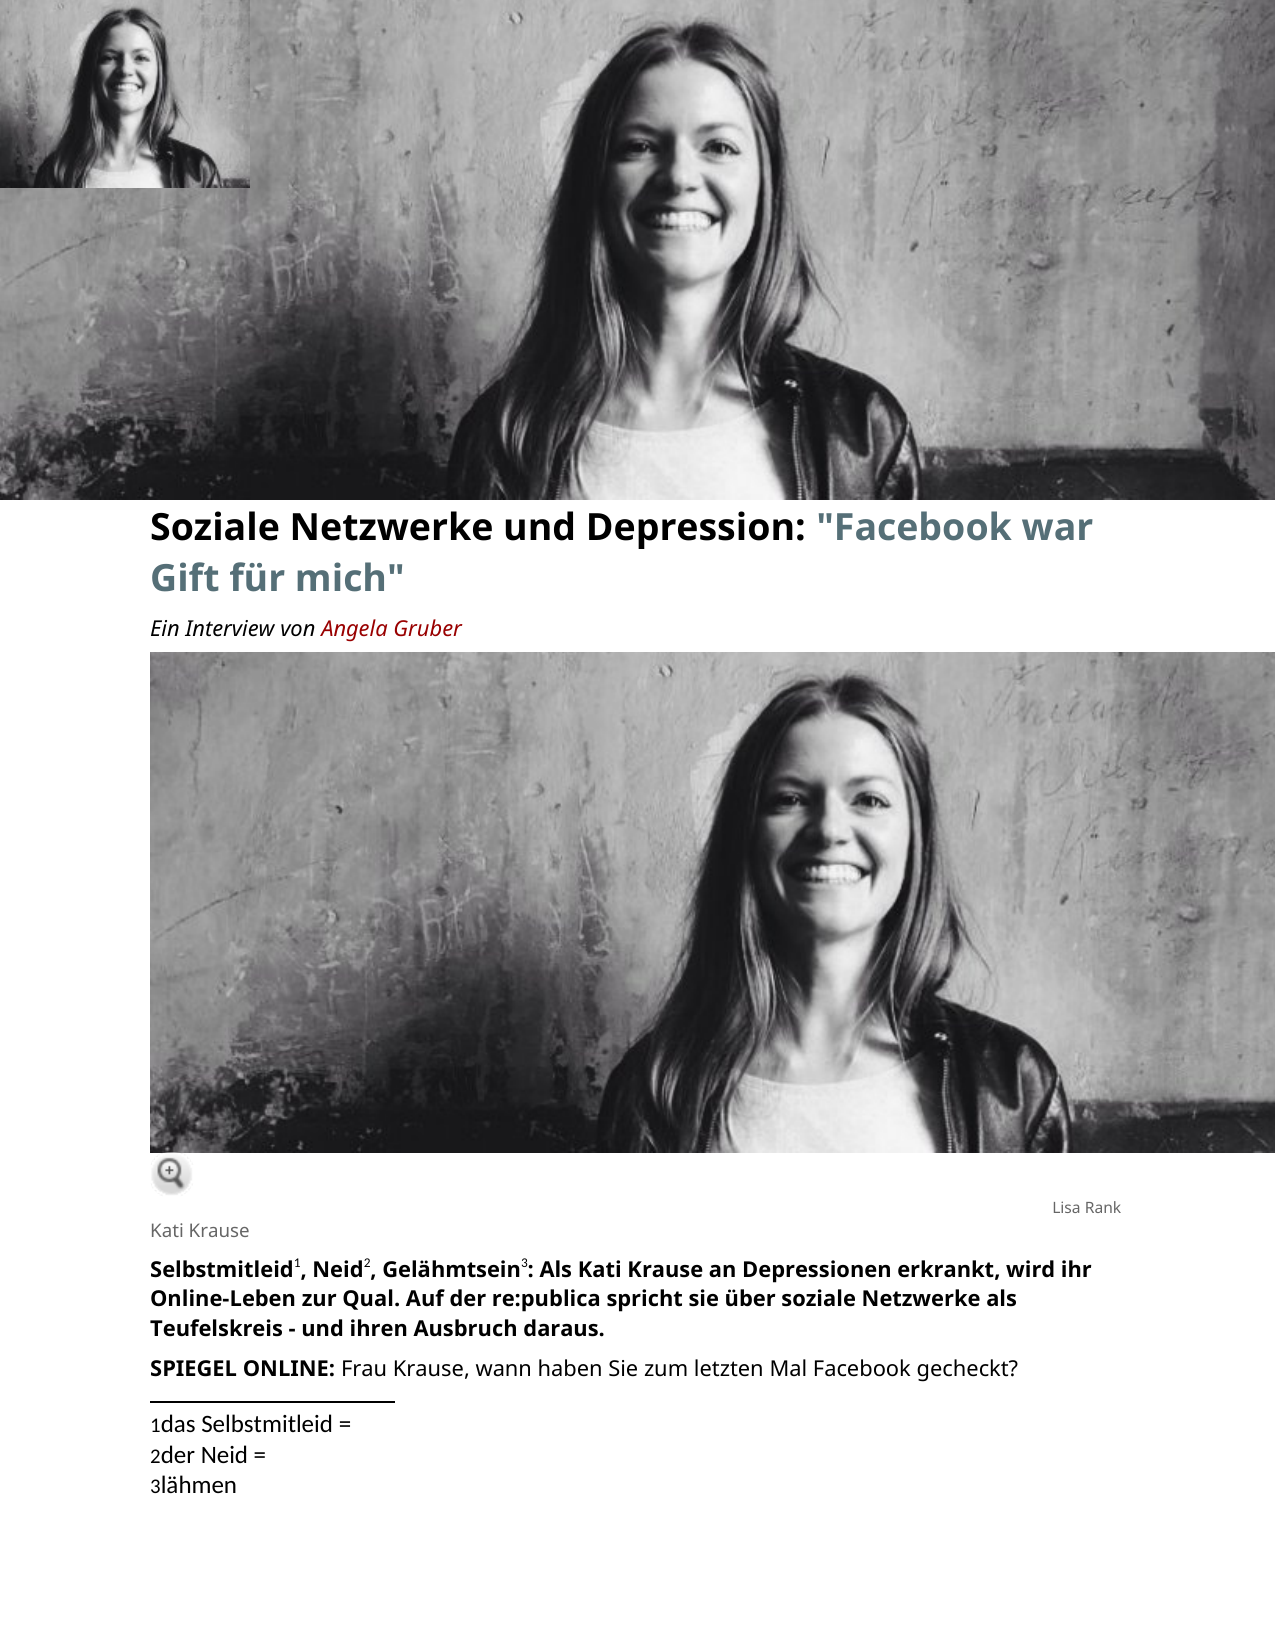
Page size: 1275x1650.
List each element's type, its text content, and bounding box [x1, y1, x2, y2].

text Ein Interview von Angela Gruber [150, 612, 1125, 642]
text das Selbstmitleid = [150, 1408, 1125, 1439]
picture [0, 0, 1275, 500]
text Kati Krause [150, 1218, 1125, 1243]
text Selbstmitleid, Neid, Gelähmtsein: Als Kati Krause an Depressionen erkrankt, wird ihr Online-Leben zur Qual. Auf der re:publica spricht sie über soziale Netzwerke als Teufelskreis - und ihren Ausbruch daraus. [150, 1254, 1125, 1343]
subtitle Soziale Netzwerke und Depression: "Facebook war Gift für mich" [150, 500, 1125, 602]
picture [150, 652, 1275, 1197]
text Lisa Rank [150, 1196, 1125, 1218]
text lähmen [150, 1469, 1125, 1500]
text der Neid = [150, 1439, 1125, 1469]
text SPIEGEL ONLINE: Frau Krause, wann haben Sie zum letzten Mal Facebook gecheckt? [150, 1353, 1125, 1383]
